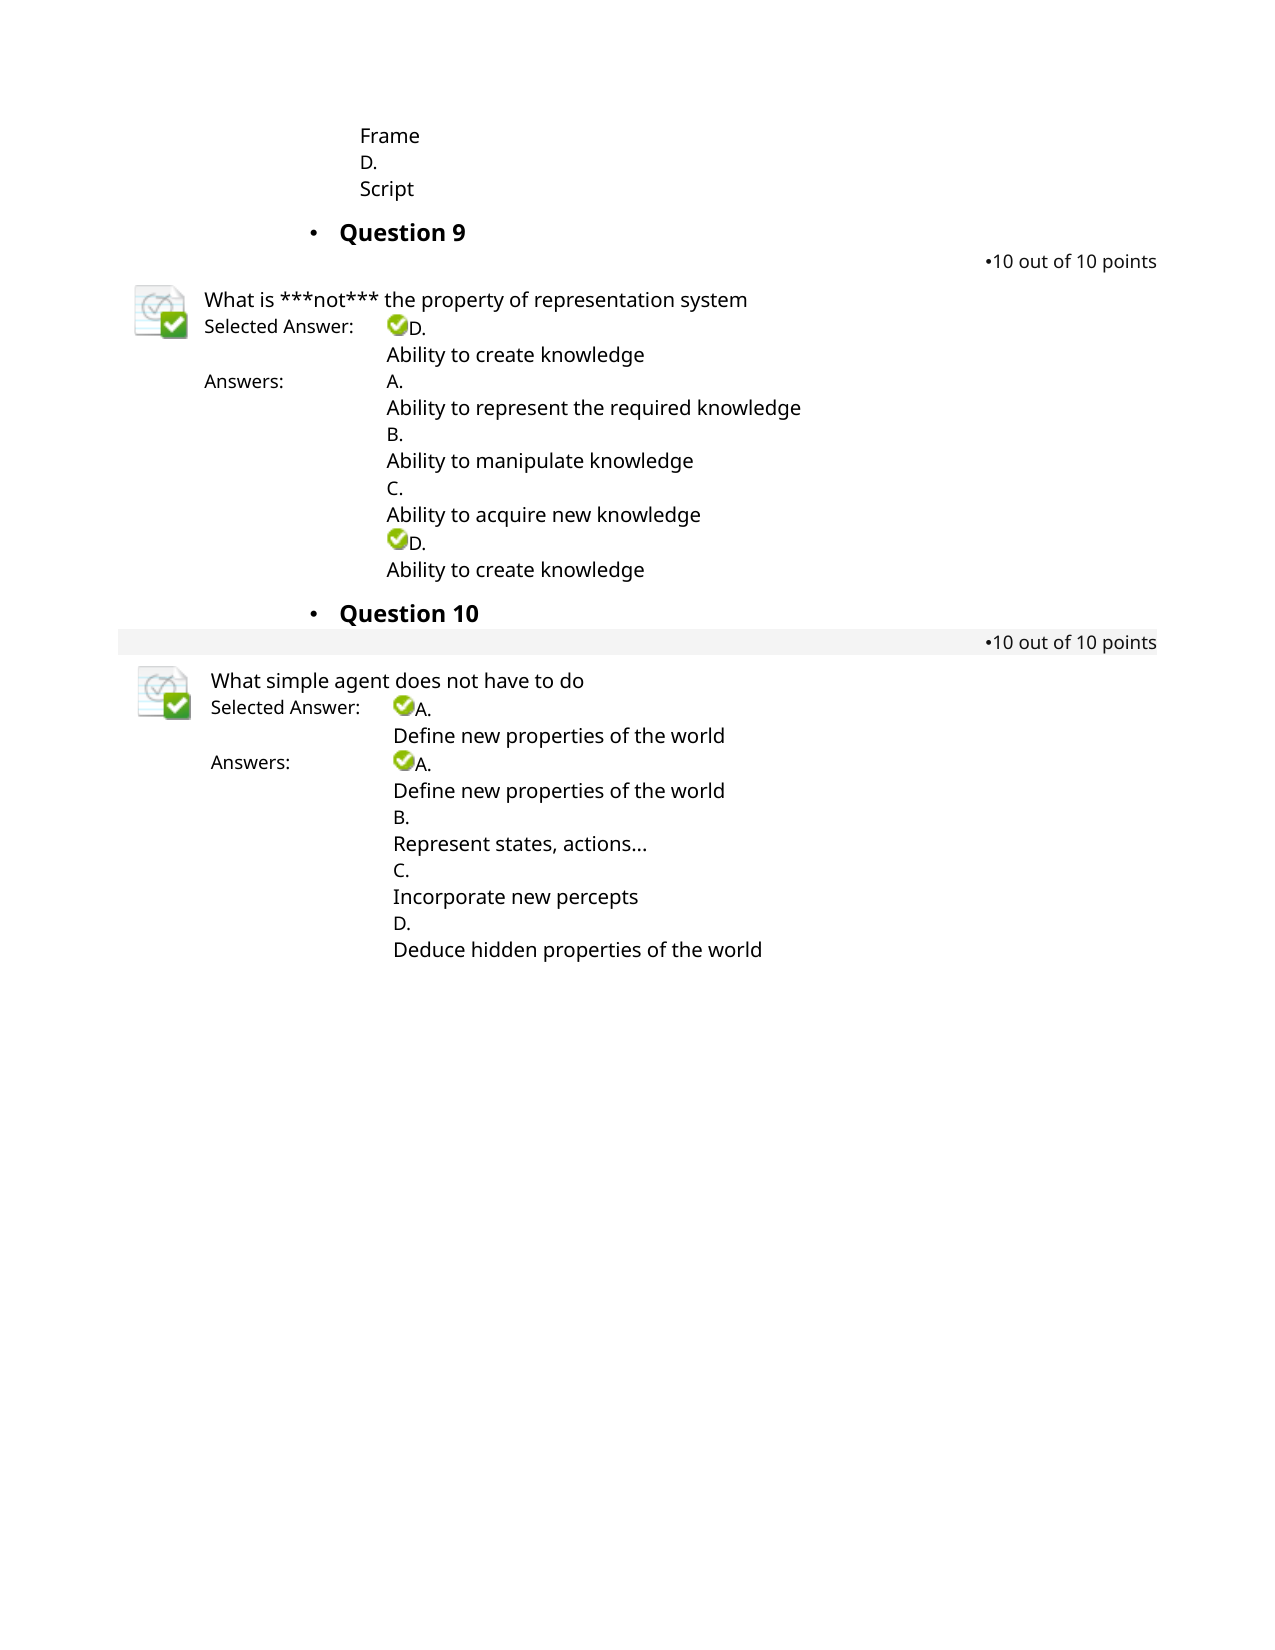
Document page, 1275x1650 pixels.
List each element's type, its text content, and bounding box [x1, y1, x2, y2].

table_cell [211, 967, 1143, 978]
table_header A. Define new properties of the world [393, 694, 803, 749]
picture [137, 666, 191, 720]
table_cell D. Script [360, 149, 445, 202]
table_cell C. Ability to acquire new knowledge [386, 475, 847, 528]
table_header Selected Answer: [204, 313, 386, 368]
table_cell Answers: [211, 749, 393, 804]
table_cell [1148, 118, 1157, 205]
table_cell [1143, 967, 1157, 978]
table_header Selected Answer: [211, 694, 393, 749]
table_cell [178, 149, 359, 202]
table_cell [178, 118, 1148, 205]
table_cell D. Deduce hidden properties of the world [393, 911, 803, 964]
table_header [118, 278, 204, 282]
table_cell What is ***not*** the property of representation system [204, 283, 1144, 586]
table_cell [1143, 663, 1157, 967]
picture [392, 694, 415, 716]
table_header D. Ability to create knowledge [386, 313, 847, 368]
table_cell A. Ability to represent the required knowledge [386, 368, 847, 422]
table_cell [118, 283, 204, 597]
table_cell [204, 528, 386, 583]
table_cell [1148, 205, 1157, 216]
table_cell [118, 663, 211, 978]
table_header [211, 659, 1157, 663]
table_cell [1144, 586, 1157, 597]
subtitle Question 9 [309, 216, 1152, 248]
table_cell [178, 121, 359, 149]
list 10 out of 10 points [118, 629, 1157, 655]
table_cell B. Ability to manipulate knowledge [386, 422, 847, 475]
table_cell [1144, 283, 1157, 586]
table_cell D. Ability to create knowledge [386, 528, 847, 583]
subtitle Question 10 [309, 597, 1152, 629]
table_cell [211, 858, 393, 911]
table_cell [204, 475, 386, 528]
table_cell Answers: [204, 368, 386, 422]
picture [392, 749, 415, 771]
picture [134, 285, 188, 339]
table_header [204, 278, 1157, 282]
table_cell [118, 118, 177, 216]
table_cell [211, 911, 393, 964]
table_cell A. Define new properties of the world [393, 749, 803, 804]
list 10 out of 10 points [118, 248, 1157, 274]
table_cell Frame [360, 121, 445, 149]
table_cell What simple agent does not have to do [211, 663, 1143, 967]
table_cell [204, 422, 386, 475]
table_cell [204, 586, 1144, 597]
table_cell B. Represent states, actions... [393, 804, 803, 857]
table_cell [178, 205, 1148, 216]
table_cell [211, 804, 393, 857]
picture [386, 528, 409, 550]
table_header [118, 659, 211, 663]
picture [386, 313, 409, 336]
table_cell C. Incorporate new percepts [393, 858, 803, 911]
